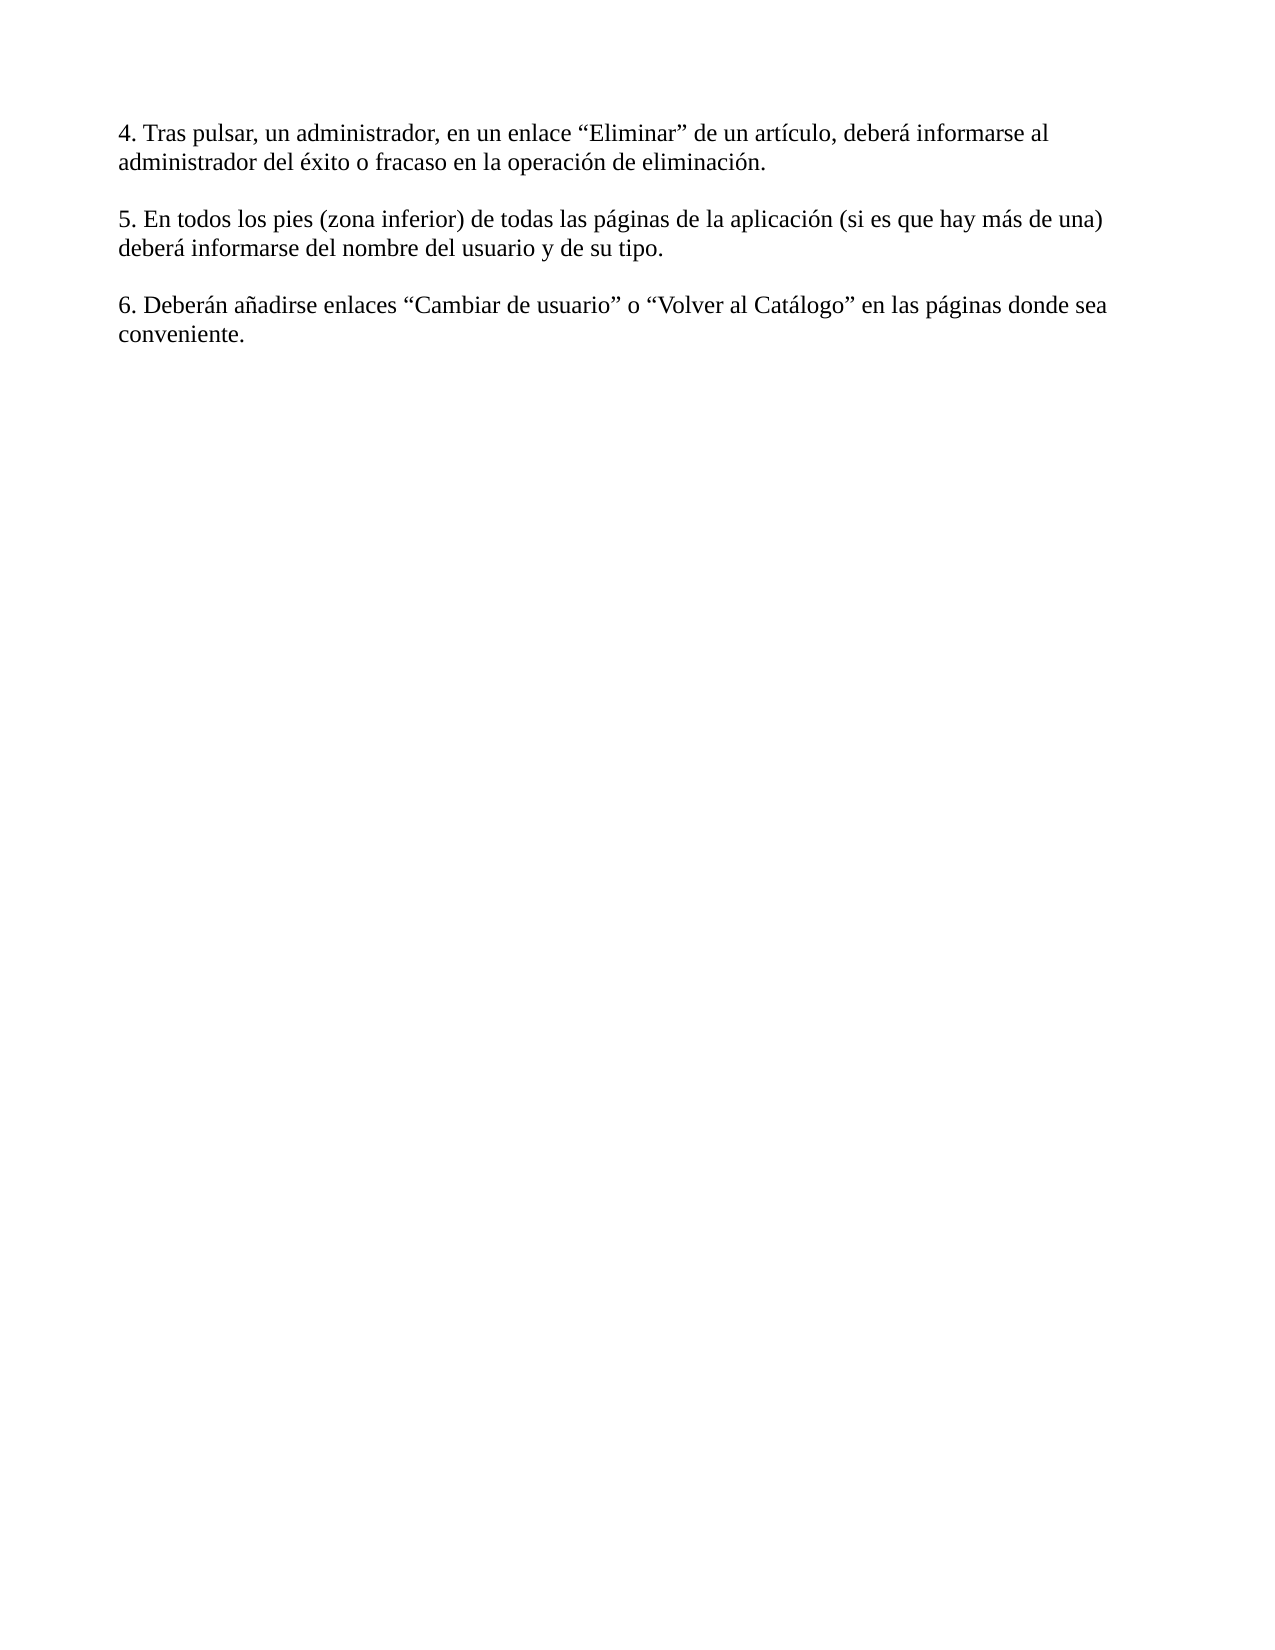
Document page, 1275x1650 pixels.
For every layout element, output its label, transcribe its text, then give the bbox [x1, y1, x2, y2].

text 5. En todos los pies (zona inferior) de todas las páginas de la aplicación (si es que hay más de una) deberá informarse del nombre del usuario y de su tipo. [118, 204, 1157, 262]
text 4. Tras pulsar, un administrador, en un enlace “Eliminar” de un artículo, deberá informarse al administrador del éxito o fracaso en la operación de eliminación. [118, 118, 1157, 176]
text 6. Deberán añadirse enlaces “Cambiar de usuario” o “Volver al Catálogo” en las páginas donde sea conveniente. [118, 291, 1157, 348]
